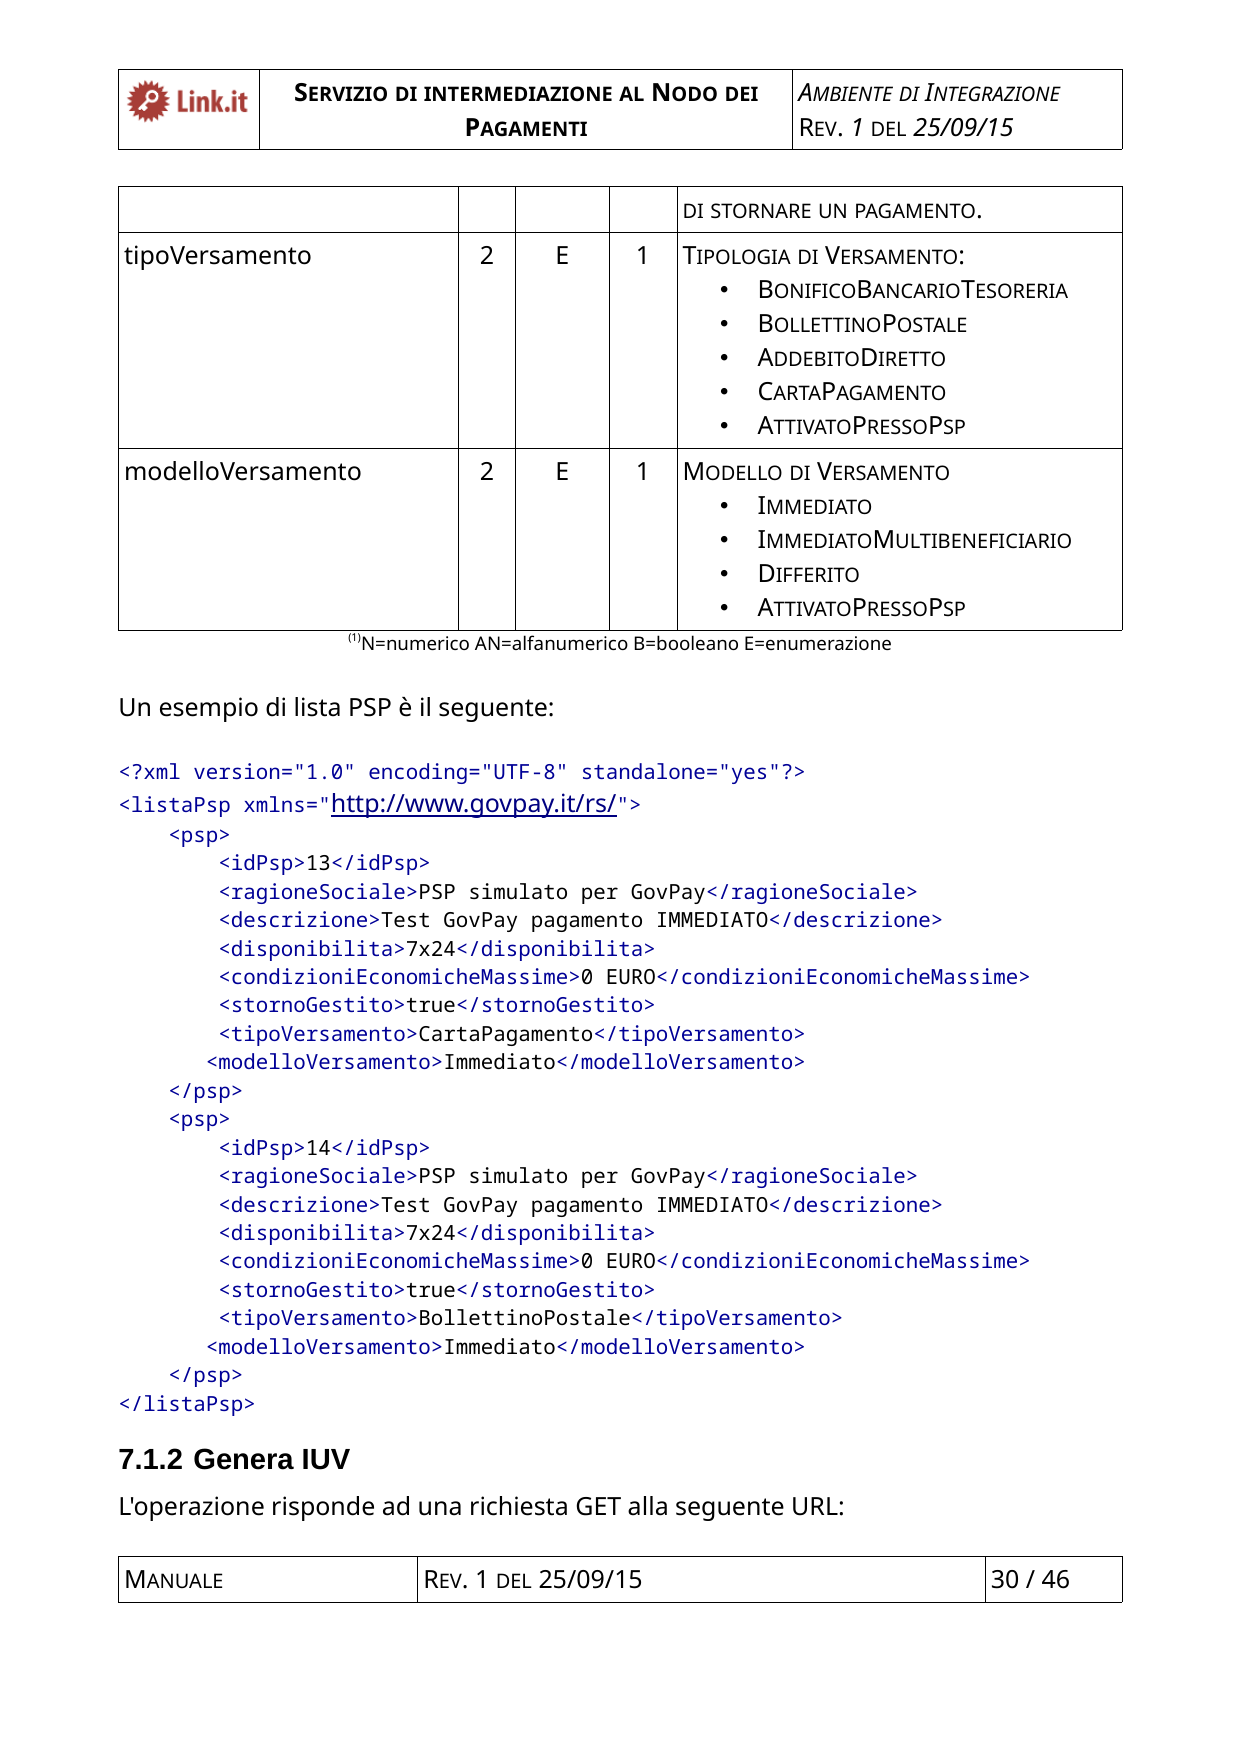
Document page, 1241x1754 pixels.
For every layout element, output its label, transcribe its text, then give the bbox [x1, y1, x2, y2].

text <ragioneSociale>PSP simulato per GovPay</ragioneSociale> [118, 1161, 1122, 1190]
table_cell 1 [610, 233, 677, 448]
table_cell di stornare un pagamento. [678, 187, 1122, 232]
text <descrizione>Test GovPay pagamento IMMEDIATO</descrizione> [118, 905, 1122, 934]
table_cell [610, 187, 677, 232]
table_cell modelloVersamento [119, 449, 458, 630]
subtitle Genera IUV [118, 1442, 1122, 1476]
text Un esempio di lista PSP è il seguente: [118, 689, 1122, 723]
table_cell 2 [459, 449, 515, 630]
text <condizioniEconomicheMassime>0 EURO</condizioniEconomicheMassime> [118, 1247, 1122, 1275]
text <modelloVersamento>Immediato</modelloVersamento> [118, 1047, 1122, 1076]
text <condizioniEconomicheMassime>0 EURO</condizioniEconomicheMassime> [118, 962, 1122, 991]
text <stornoGestito>true</stornoGestito> [118, 991, 1122, 1019]
text <stornoGestito>true</stornoGestito> [118, 1275, 1122, 1303]
text </psp> [118, 1360, 1122, 1389]
table_cell tipoVersamento [119, 233, 458, 448]
text <modelloVersamento>Immediato</modelloVersamento> [118, 1332, 1122, 1360]
text <disponibilita>7x24</disponibilita> [118, 934, 1122, 962]
table_cell Tipologia di Versamento: BonificoBancarioTesoreria BollettinoPostale AddebitoDiretto CartaPagamento AttivatoPressoPsp [678, 233, 1122, 448]
text <psp> [118, 1104, 1122, 1133]
text <idPsp>14</idPsp> [118, 1133, 1122, 1161]
table_cell E [516, 449, 609, 630]
table_cell [459, 187, 515, 232]
text <descrizione>Test GovPay pagamento IMMEDIATO</descrizione> [118, 1190, 1122, 1218]
table_cell 1 [610, 449, 677, 630]
text <ragioneSociale>PSP simulato per GovPay</ragioneSociale> [118, 877, 1122, 905]
text <psp> [118, 820, 1122, 848]
text </listaPsp> [118, 1389, 1122, 1417]
table_cell E [516, 233, 609, 448]
table_cell 2 [459, 233, 515, 448]
text <tipoVersamento>CartaPagamento</tipoVersamento> [118, 1019, 1122, 1047]
table_cell Modello di Versamento Immediato ImmediatoMultibeneficiario Differito AttivatoPressoPsp [678, 449, 1122, 630]
text L'operazione risponde ad una richiesta GET alla seguente URL: [118, 1488, 1122, 1522]
picture [123, 75, 254, 128]
table_cell [119, 187, 458, 232]
text <?xml version="1.0" encoding="UTF-8" standalone="yes"?> [118, 757, 1122, 786]
text <idPsp>13</idPsp> [118, 848, 1122, 877]
table_cell [516, 187, 609, 232]
text <disponibilita>7x24</disponibilita> [118, 1218, 1122, 1247]
text <listaPsp xmlns="http://www.govpay.it/rs/"> [118, 786, 1122, 820]
text (1)N=numerico AN=alfanumerico B=booleano E=enumerazione [118, 631, 1122, 655]
text </psp> [118, 1076, 1122, 1104]
text <tipoVersamento>BollettinoPostale</tipoVersamento> [118, 1303, 1122, 1332]
